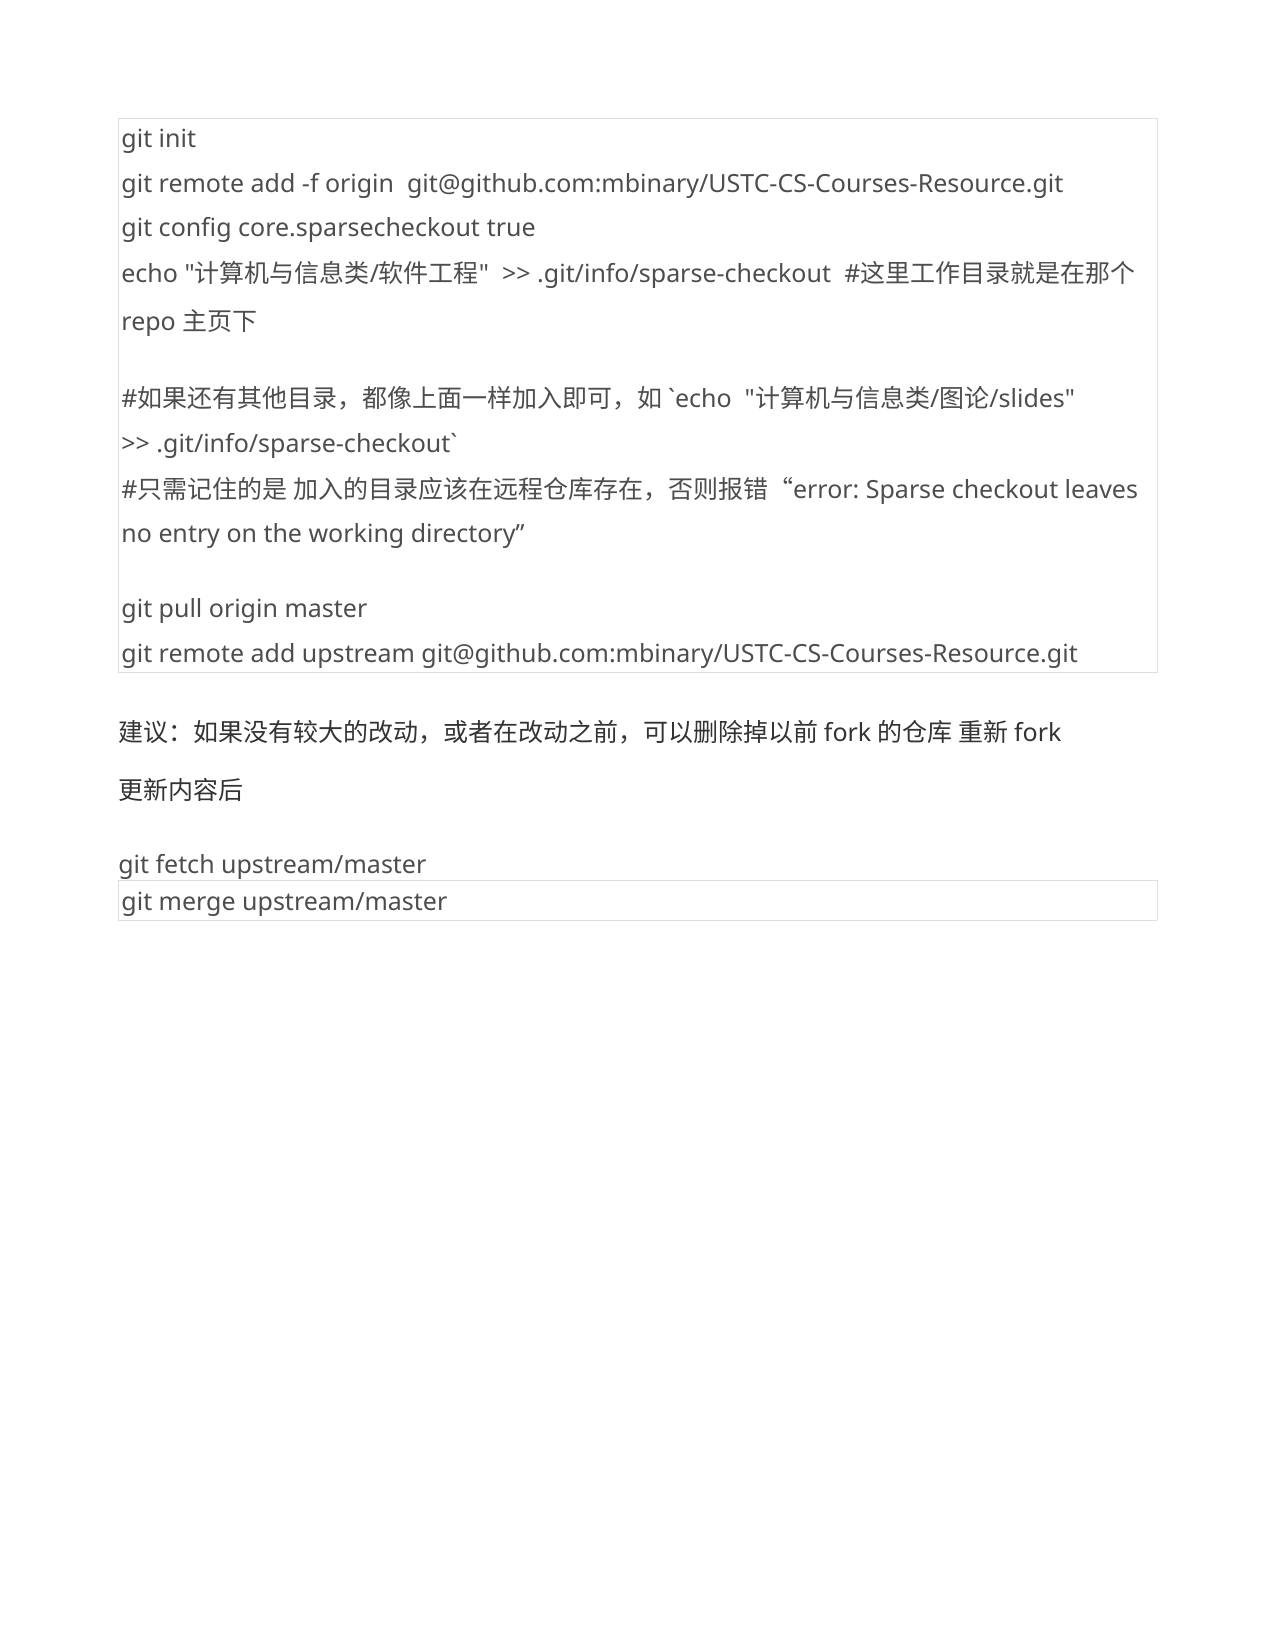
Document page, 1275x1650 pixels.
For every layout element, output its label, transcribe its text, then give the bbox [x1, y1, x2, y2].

text git init [119, 119, 1157, 155]
text git pull origin master [119, 588, 1157, 625]
text #只需记住的是 加入的目录应该在远程仓库存在，否则报错“error: Sparse checkout leaves no entry on the working directory” [119, 467, 1157, 550]
text git config core.sparsecheckout true [119, 207, 1157, 244]
text #如果还有其他目录，都像上面一样加入即可，如 `echo "计算机与信息类/图论/slides" >> .git/info/sparse-checkout` [119, 376, 1157, 459]
text 更新内容后 [118, 770, 1157, 806]
text git merge upstream/master [119, 881, 1157, 920]
text git remote add -f origin git@github.com:mbinary/USTC-CS-Courses-Resource.git [119, 162, 1157, 199]
text echo "计算机与信息类/软件工程" >> .git/info/sparse-checkout #这里工作目录就是在那个 repo 主页下 [119, 251, 1157, 337]
text git remote add upstream git@github.com:mbinary/USTC-CS-Courses-Resource.git [119, 632, 1157, 672]
text git fetch upstream/master [118, 846, 1157, 880]
text 建议：如果没有较大的改动，或者在改动之前，可以删除掉以前 fork 的仓库 重新 fork [118, 712, 1157, 748]
